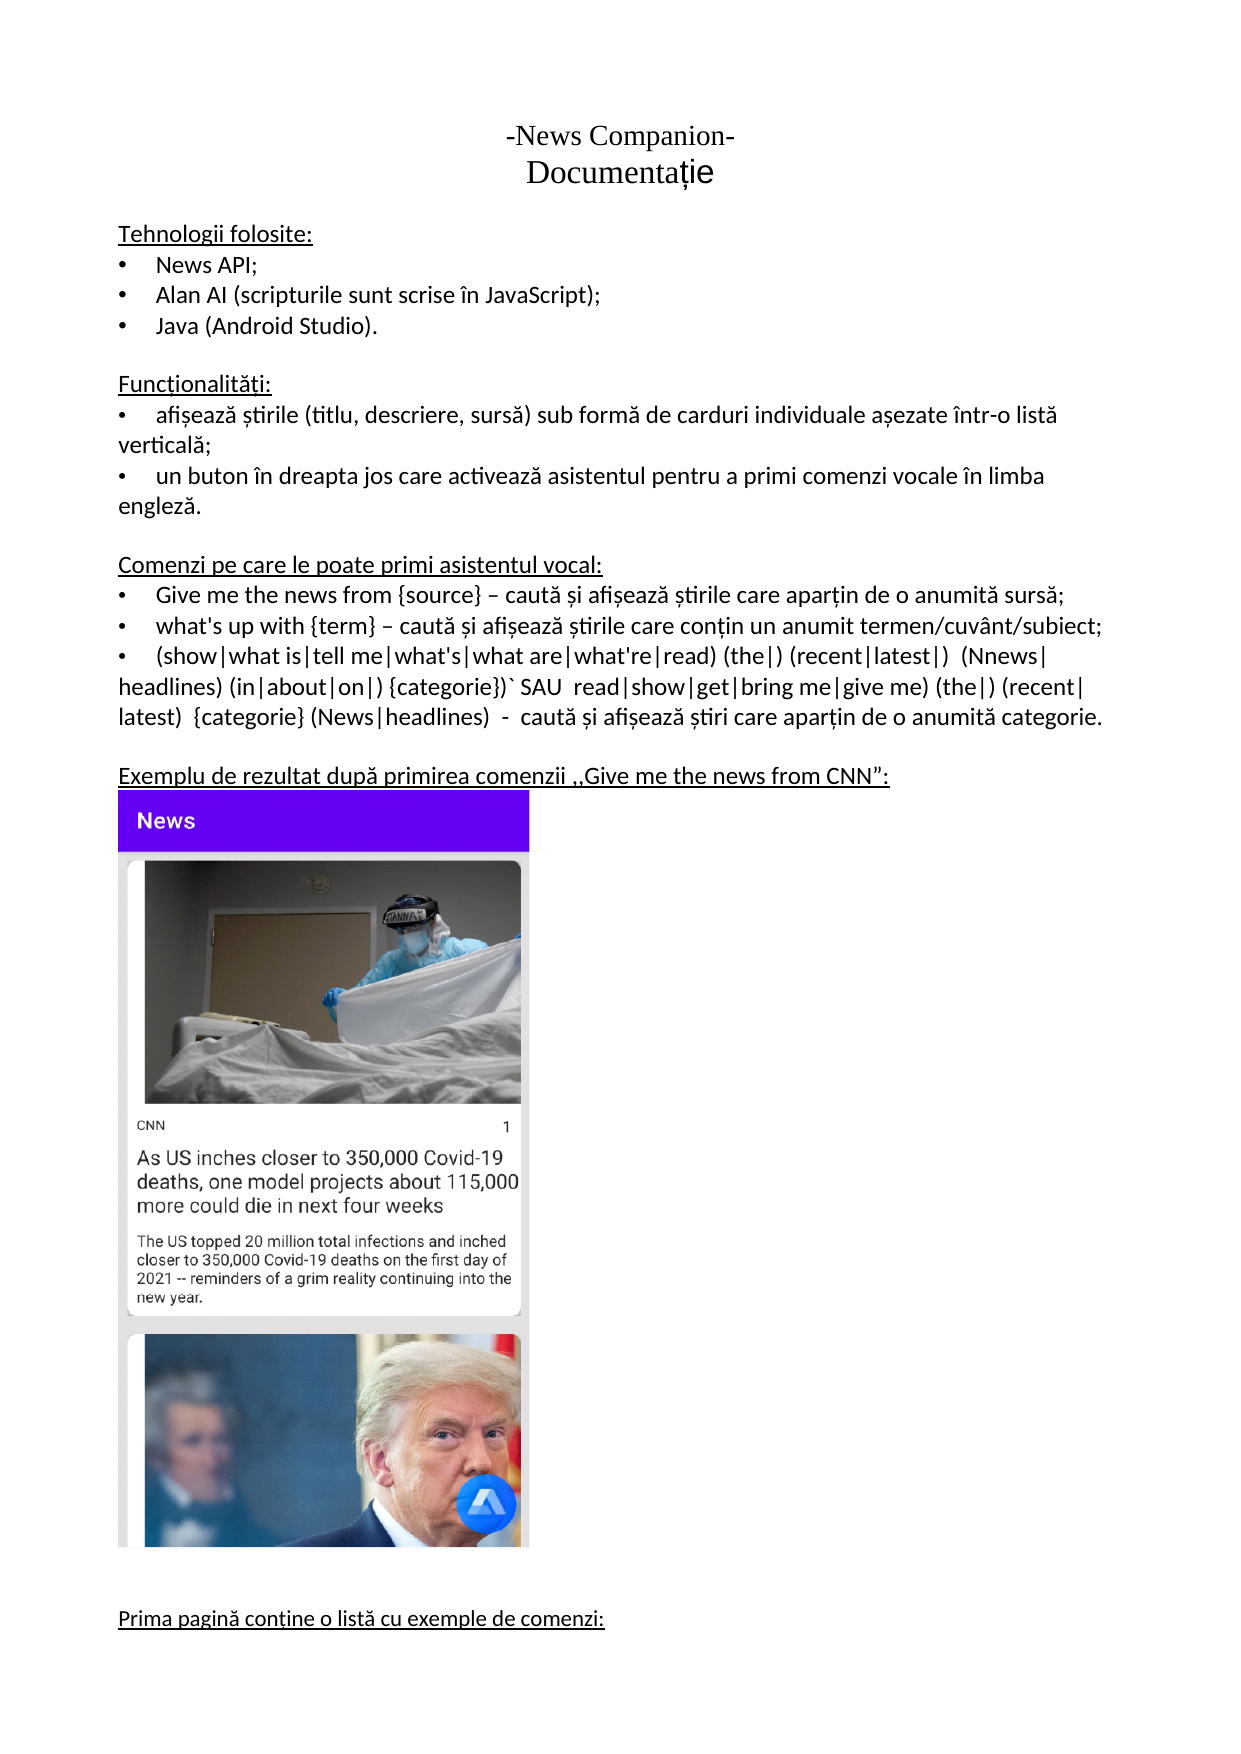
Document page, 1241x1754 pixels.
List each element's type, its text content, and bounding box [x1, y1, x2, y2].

text -News Companion- [118, 118, 1122, 152]
list what's up with {term} – caută și afișează știrile care conțin un anumit termen/cuvânt/subiect; [81, 610, 1122, 641]
text Prima pagină conține o listă cu exemple de comenzi: [118, 1604, 1122, 1632]
list News API; [81, 249, 1122, 279]
list Alan AI (scripturile sunt scrise în JavaScript); [81, 279, 1122, 310]
text Documentație [118, 152, 1122, 190]
text Comenzi pe care le poate primi asistentul vocal: [118, 549, 1122, 579]
text Funcționalități: [118, 368, 1122, 399]
list Give me the news from {source} – caută și afișează știrile care aparțin de o anumită sursă; [81, 579, 1122, 610]
list afișează știrile (titlu, descriere, sursă) sub formă de carduri individuale așezate într-o listă verticală; [81, 399, 1122, 460]
list un buton în dreapta jos care activează asistentul pentru a primi comenzi vocale în limba engleză. [81, 460, 1122, 521]
list Java (Android Studio). [81, 310, 1122, 340]
text Tehnologii folosite: [118, 218, 1122, 249]
list (show|what is|tell me|what's|what are|what're|read) (the|) (recent|latest|) (Nnews|headlines) (in|about|on|) {categorie})` SAU read|show|get|bring me|give me) (the|) (recent|latest) {categorie} (News|headlines) - caută și afișează știri care aparțin de o anumită categorie. [81, 641, 1122, 732]
text Exemplu de rezultat după primirea comenzii ,,Give me the news from CNN”: [118, 760, 1122, 791]
